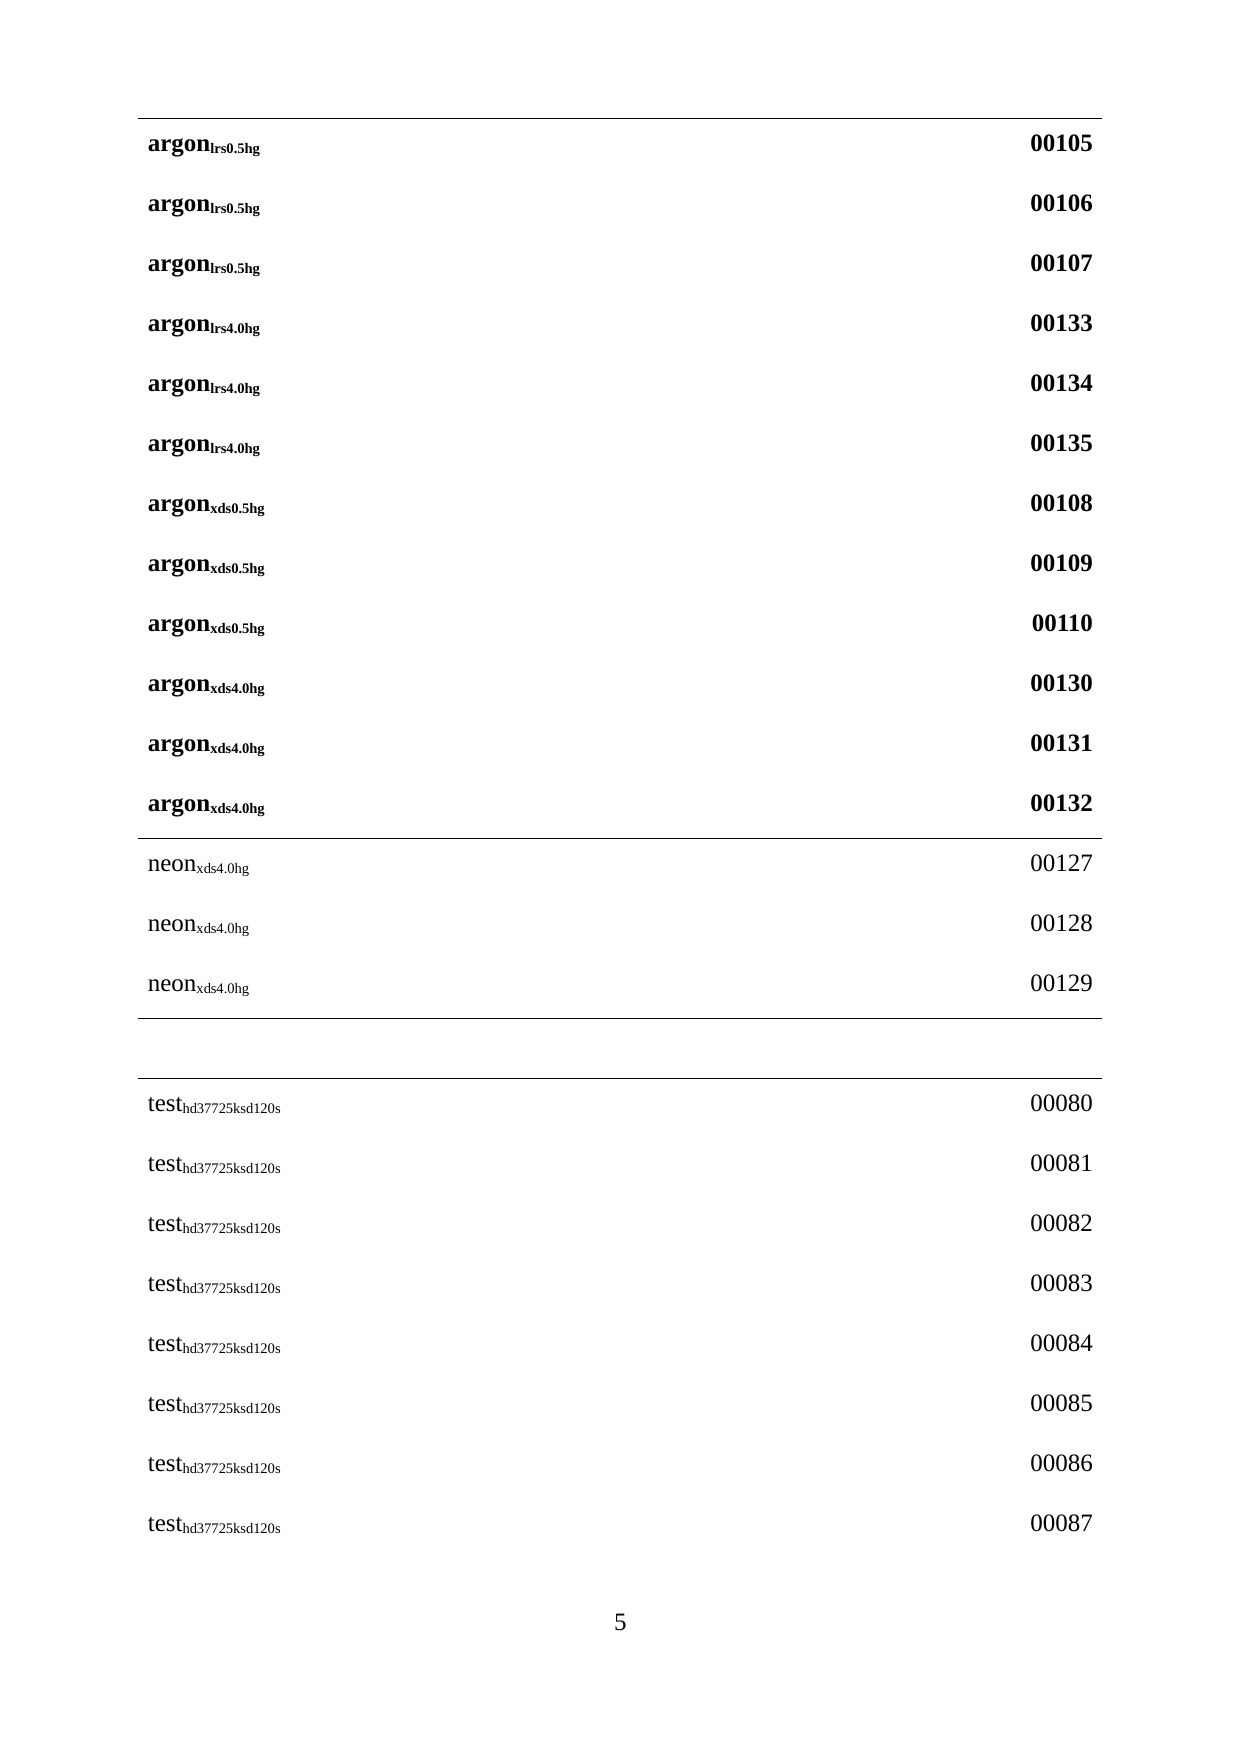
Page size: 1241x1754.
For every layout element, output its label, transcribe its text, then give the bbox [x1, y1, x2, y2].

table_cell 00085 [620, 1379, 1102, 1438]
table_cell 00134 [620, 358, 1102, 418]
table_cell 00106 [620, 178, 1102, 238]
table_cell 00130 [620, 658, 1102, 718]
table_cell 00086 [620, 1439, 1102, 1498]
table_cell neonxds4.0hg [138, 958, 620, 1018]
table_header 00105 [620, 119, 1102, 178]
table_cell 00081 [620, 1139, 1102, 1198]
table_cell argonlrs0.5hg [138, 238, 620, 298]
table_cell testhd37725ksd120s [138, 1499, 620, 1558]
table_cell 00107 [620, 238, 1102, 298]
table_cell testhd37725ksd120s [138, 1379, 620, 1438]
table_cell 00082 [620, 1199, 1102, 1258]
table_cell neonxds4.0hg [138, 839, 620, 898]
table_cell argonlrs0.5hg [138, 178, 620, 238]
table_cell 00133 [620, 298, 1102, 358]
table_cell argonxds0.5hg [138, 538, 620, 598]
table_cell 00129 [620, 958, 1102, 1018]
table_cell 00131 [620, 718, 1102, 778]
table_cell argonxds0.5hg [138, 478, 620, 538]
table_cell testhd37725ksd120s [138, 1439, 620, 1498]
table_cell [138, 1019, 620, 1078]
table_cell 00128 [620, 898, 1102, 958]
table_cell testhd37725ksd120s [138, 1319, 620, 1378]
table_cell testhd37725ksd120s [138, 1199, 620, 1258]
table_cell 00110 [620, 598, 1102, 658]
table_cell neonxds4.0hg [138, 898, 620, 958]
table_cell 00083 [620, 1259, 1102, 1318]
table_cell testhd37725ksd120s [138, 1079, 620, 1138]
table_cell 00132 [620, 778, 1102, 838]
table_cell argonxds4.0hg [138, 778, 620, 838]
table_cell argonlrs4.0hg [138, 358, 620, 418]
table_cell argonlrs4.0hg [138, 298, 620, 358]
table_cell 00135 [620, 418, 1102, 478]
table_header argonlrs0.5hg [138, 119, 620, 178]
table_cell testhd37725ksd120s [138, 1259, 620, 1318]
table_cell 00109 [620, 538, 1102, 598]
table_cell argonxds4.0hg [138, 718, 620, 778]
table_cell 00108 [620, 478, 1102, 538]
table_cell testhd37725ksd120s [138, 1139, 620, 1198]
table_cell argonlrs4.0hg [138, 418, 620, 478]
table_cell 00127 [620, 839, 1102, 898]
table_cell argonxds4.0hg [138, 658, 620, 718]
table_cell argonxds0.5hg [138, 598, 620, 658]
table_cell 00084 [620, 1319, 1102, 1378]
table_cell 00080 [620, 1079, 1102, 1138]
table_cell 00087 [620, 1499, 1102, 1558]
